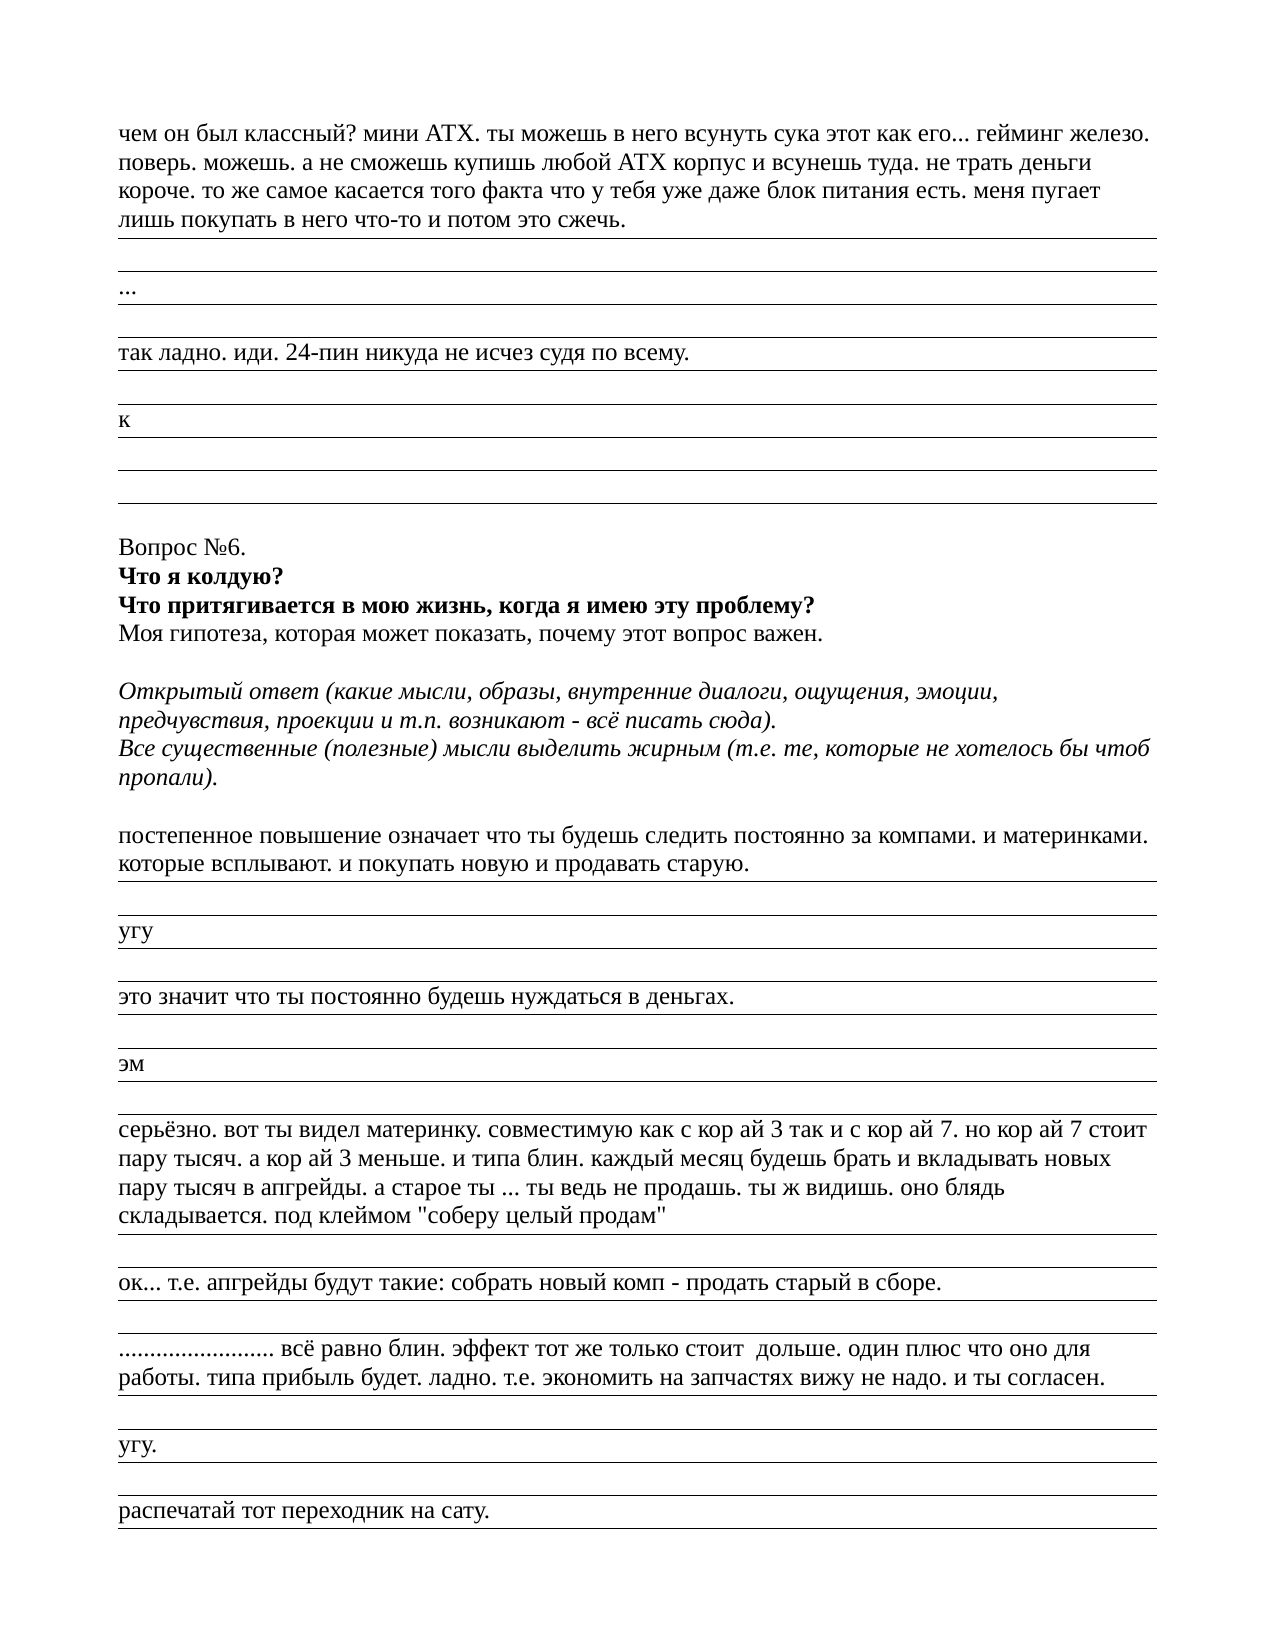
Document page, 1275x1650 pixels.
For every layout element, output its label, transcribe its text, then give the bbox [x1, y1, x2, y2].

text ... [118, 272, 1157, 304]
text Открытый ответ (какие мысли, образы, внутренние диалоги, ощущения, эмоции, предчувствия, проекции и т.п. возникают - всё писать сюда). [118, 676, 1157, 733]
text постепенное повышение означает что ты будешь следить постоянно за компами. и материнками. которые всплывают. и покупать новую и продавать старую. [118, 820, 1157, 881]
text распечатай тот переходник на сату. [118, 1496, 1157, 1528]
text Что я колдую? [118, 561, 1157, 590]
text угу. [118, 1430, 1157, 1462]
text чем он был классный? мини АТХ. ты можешь в него всунуть сука этот как его... гейминг железо. поверь. можешь. а не сможешь купишь любой АТХ корпус и всунешь туда. не трать деньги короче. то же самое касается того факта что у тебя уже даже блок питания есть. меня пугает лишь покупать в него что-то и потом это сжечь. [118, 118, 1157, 238]
text это значит что ты постоянно будешь нуждаться в деньгах. [118, 982, 1157, 1014]
text Все существенные (полезные) мысли выделить жирным (т.е. те, которые не хотелось бы чтоб пропали). [118, 733, 1157, 791]
text Что притягивается в мою жизнь, когда я имею эту проблему? [118, 590, 1157, 618]
text ......................... всё равно блин. эффект тот же только стоит дольше. один плюс что оно для работы. типа прибыль будет. ладно. т.е. экономить на запчастях вижу не надо. и ты согласен. [118, 1334, 1157, 1395]
text к [118, 405, 1157, 437]
text так ладно. иди. 24-пин никуда не исчез судя по всему. [118, 338, 1157, 370]
text серьёзно. вот ты видел материнку. совместимую как с кор ай 3 так и с кор ай 7. но кор ай 7 стоит пару тысяч. а кор ай 3 меньше. и типа блин. каждый месяц будешь брать и вкладывать новых пару тысяч в апгрейды. а старое ты ... ты ведь не продашь. ты ж видишь. оно блядь складывается. под клеймом "соберу целый продам" [118, 1115, 1157, 1234]
text эм [118, 1049, 1157, 1081]
text угу [118, 916, 1157, 948]
text Моя гипотеза, которая может показать, почему этот вопрос важен. [118, 618, 1157, 647]
text Вопрос №6. [118, 532, 1157, 561]
text ок... т.е. апгрейды будут такие: собрать новый комп - продать старый в сборе. [118, 1268, 1157, 1300]
